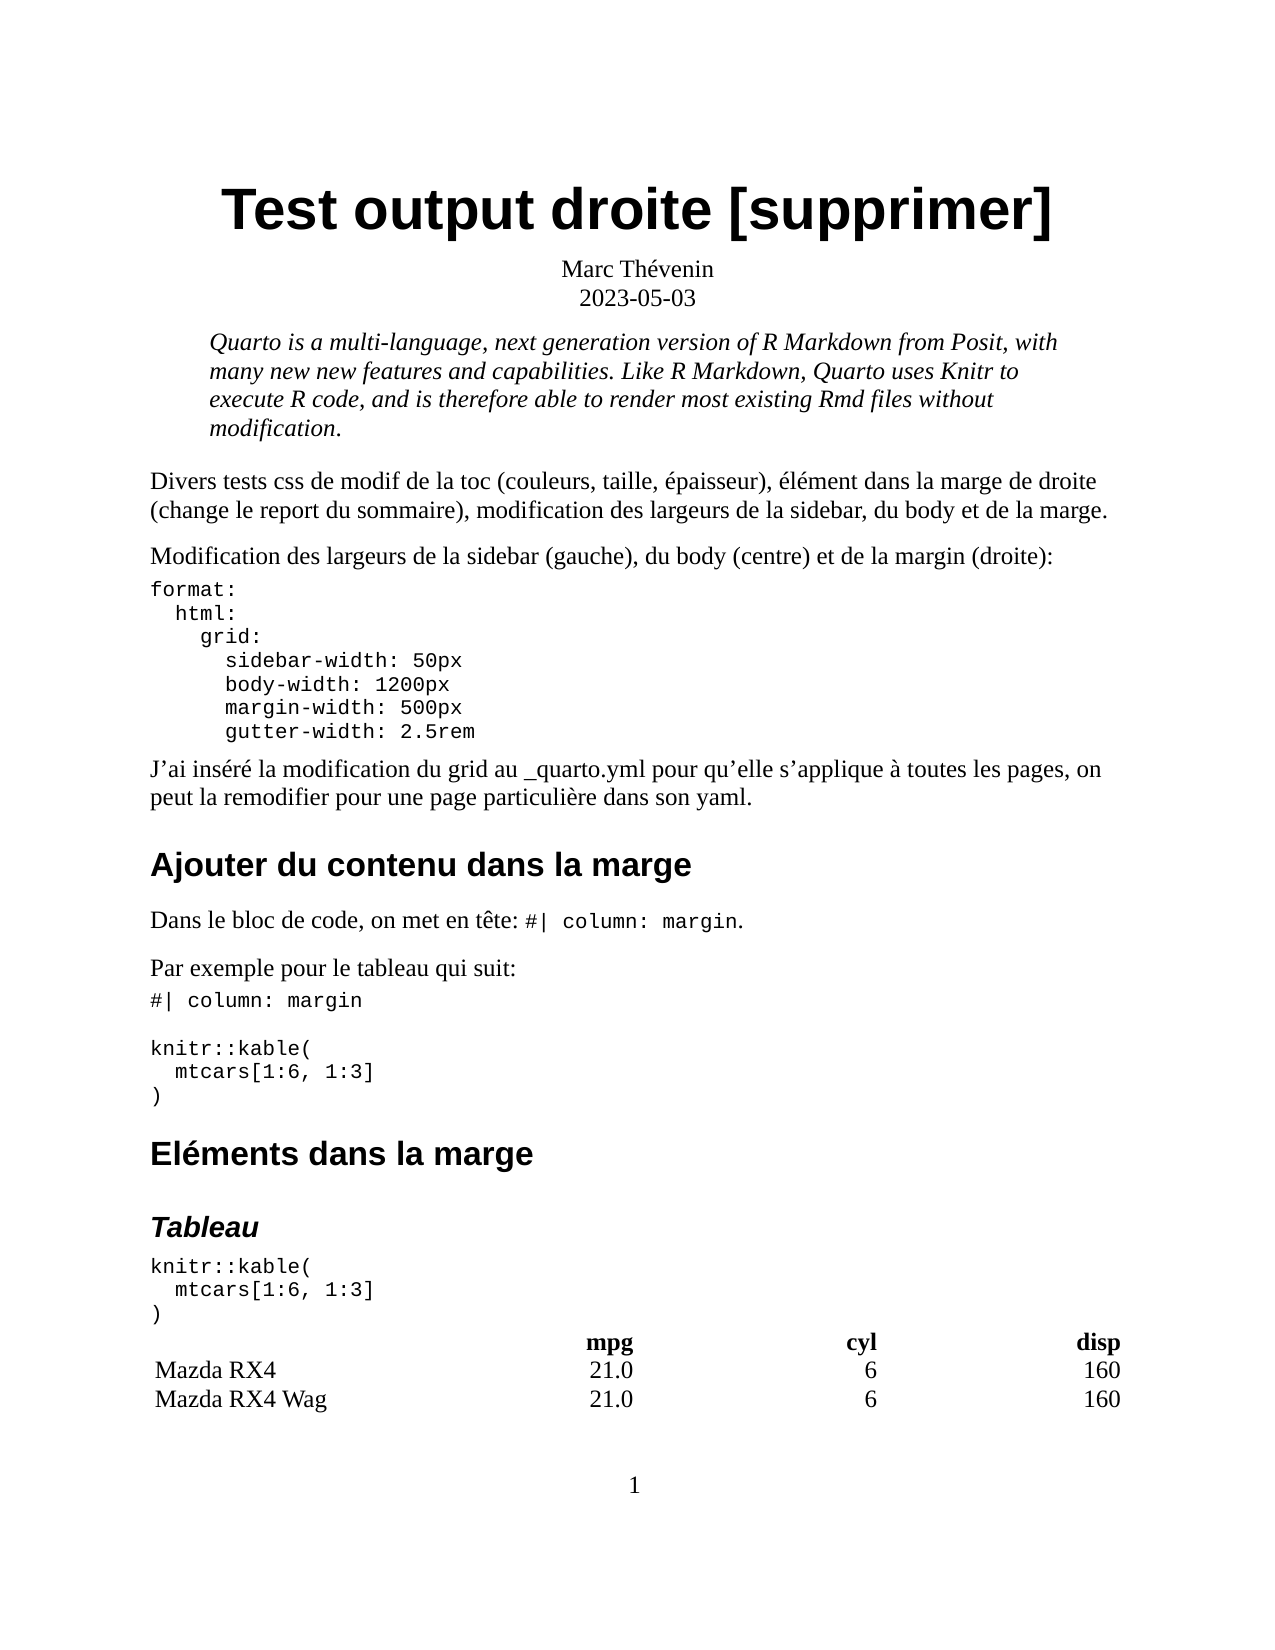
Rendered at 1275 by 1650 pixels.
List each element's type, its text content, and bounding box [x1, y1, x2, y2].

table_cell 21.0 [394, 1356, 637, 1384]
table_cell 21.0 [394, 1384, 637, 1413]
text knitr::kable( [150, 1256, 1125, 1279]
text J’ai inséré la modification du grid au _quarto.yml pour qu’elle s’applique à toutes les pages, on peut la remodifier pour une page particulière dans son yaml. [150, 754, 1125, 811]
text ) [150, 1303, 1125, 1327]
text Quarto is a multi-language, next generation version of R Markdown from Posit, with many new new features and capabilities. Like R Markdown, Quarto uses Knitr to execute R code, and is therefore able to render most existing Rmd files without modification. [209, 327, 1066, 442]
table_cell 6 [638, 1384, 881, 1413]
text #| column: margin [150, 990, 1125, 1014]
table_header cyl [638, 1327, 881, 1356]
text format: [150, 579, 1125, 603]
title Test output droite [supprimer] [150, 175, 1125, 242]
text knitr::kable( [150, 1038, 1125, 1061]
text grid: [150, 626, 1125, 650]
text Modification des largeurs de la sidebar (gauche), du body (centre) et de la margin (droite): [150, 541, 1125, 570]
text Dans le bloc de code, on met en tête: #| column: margin. [150, 905, 1125, 935]
text body-width: 1200px [150, 674, 1125, 697]
subtitle Eléments dans la marge [150, 1134, 1125, 1172]
subtitle Tableau [150, 1210, 1125, 1243]
text 2023-05-03 [150, 283, 1125, 312]
table_cell Mazda RX4 [150, 1356, 394, 1384]
text mtcars[1:6, 1:3] [150, 1279, 1125, 1303]
text gutter-width: 2.5rem [150, 721, 1125, 745]
table_cell 6 [638, 1356, 881, 1384]
table_header mpg [394, 1327, 637, 1356]
subtitle Ajouter du contenu dans la marge [150, 845, 1125, 884]
table_header disp [881, 1327, 1125, 1356]
text sidebar-width: 50px [150, 650, 1125, 674]
text mtcars[1:6, 1:3] [150, 1061, 1125, 1085]
text Divers tests css de modif de la toc (couleurs, taille, épaisseur), élément dans la marge de droite (change le report du sommaire), modification des largeurs de la sidebar, du body et de la marge. [150, 466, 1125, 523]
text Par exemple pour le tableau qui suit: [150, 953, 1125, 981]
table_cell Mazda RX4 Wag [150, 1384, 394, 1413]
text html: [150, 603, 1125, 626]
text margin-width: 500px [150, 697, 1125, 721]
table_cell 160 [881, 1384, 1125, 1413]
table_cell 160 [881, 1356, 1125, 1384]
text ) [150, 1085, 1125, 1109]
text Marc Thévenin [150, 254, 1125, 283]
table_header [150, 1327, 394, 1356]
